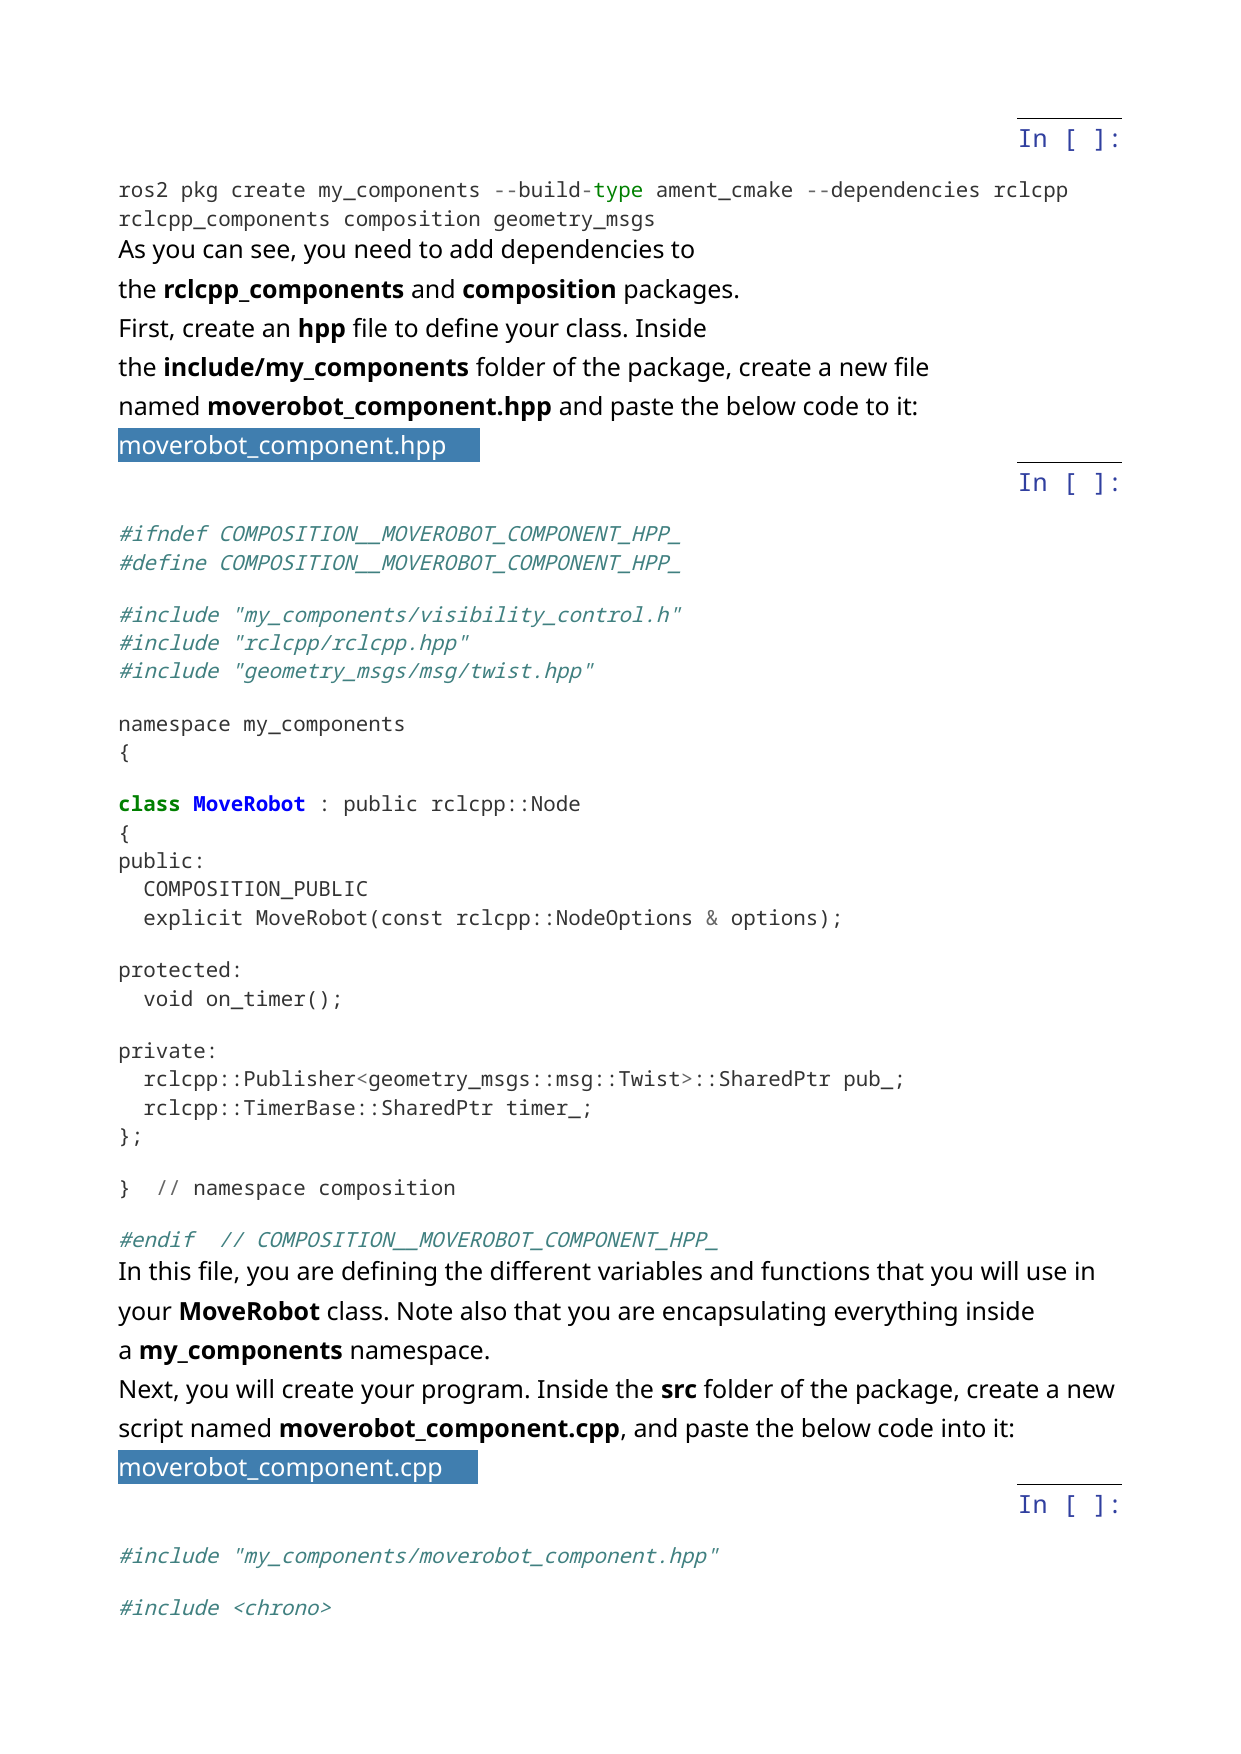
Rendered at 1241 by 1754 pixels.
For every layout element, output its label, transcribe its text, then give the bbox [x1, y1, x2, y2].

text COMPOSITION_PUBLIC [118, 874, 1122, 903]
text class MoveRobot : public rclcpp::Node [118, 789, 1122, 818]
text #include "my_components/visibility_control.h" [118, 600, 1122, 628]
text { [118, 737, 1122, 766]
text First, create an hpp file to define your class. Inside the include/my_components folder of the package, create a new file named moverobot_component.hpp and paste the below code to it: [118, 311, 1122, 423]
text In this file, you are defining the different variables and functions that you will use in your MoveRobot class. Note also that you are encapsulating everything inside a my_components namespace. [118, 1254, 1122, 1366]
text public: [118, 846, 1122, 874]
text In [ ]: [118, 118, 1122, 155]
text { [118, 818, 1122, 846]
text }; [118, 1121, 1122, 1150]
text private: [118, 1036, 1122, 1064]
text #ifndef COMPOSITION__MOVEROBOT_COMPONENT_HPP_ [118, 519, 1122, 548]
text #include "rclcpp/rclcpp.hpp" [118, 628, 1122, 657]
text #endif // COMPOSITION__MOVEROBOT_COMPONENT_HPP_ [118, 1226, 1122, 1254]
text #include "geometry_msgs/msg/twist.hpp" [118, 657, 1122, 685]
text namespace my_components [118, 709, 1122, 737]
text In [ ]: [118, 1484, 1122, 1521]
text rclcpp::TimerBase::SharedPtr timer_; [118, 1093, 1122, 1121]
text #define COMPOSITION__MOVEROBOT_COMPONENT_HPP_ [118, 548, 1122, 576]
text Next, you will create your program. Inside the src folder of the package, create a new script named moverobot_component.cpp, and paste the below code into it: [118, 1372, 1122, 1445]
text #include <chrono> [118, 1593, 1122, 1622]
text explicit MoveRobot(const rclcpp::NodeOptions & options); [118, 903, 1122, 932]
text In [ ]: [118, 462, 1122, 499]
text ros2 pkg create my_components --build-type ament_cmake --dependencies rclcpp rclcpp_components composition geometry_msgs [118, 175, 1122, 232]
text } // namespace composition [118, 1173, 1122, 1202]
text #include "my_components/moverobot_component.hpp" [118, 1541, 1122, 1569]
text As you can see, you need to add dependencies to the rclcpp_components and composition packages. [118, 232, 1122, 305]
text rclcpp::Publisher<geometry_msgs::msg::Twist>::SharedPtr pub_; [118, 1064, 1122, 1093]
text void on_timer(); [118, 984, 1122, 1012]
text protected: [118, 955, 1122, 984]
